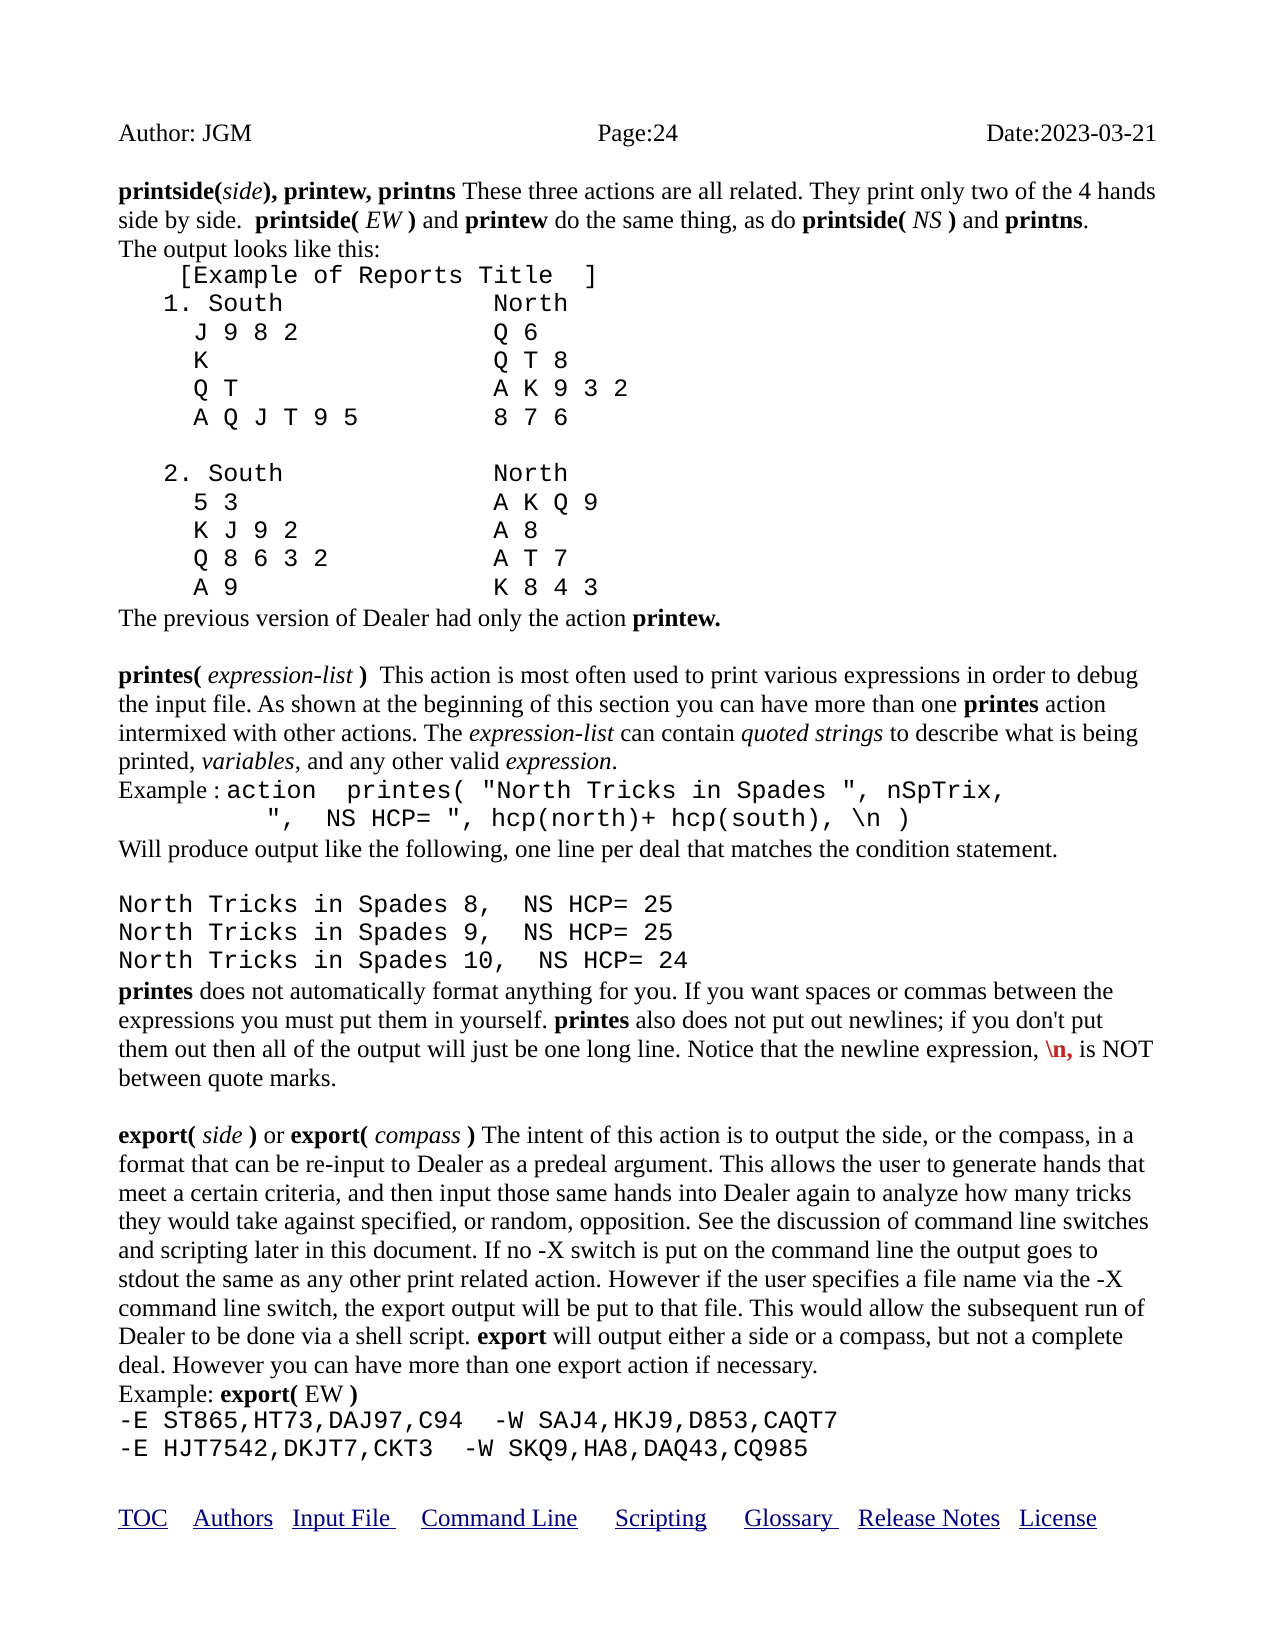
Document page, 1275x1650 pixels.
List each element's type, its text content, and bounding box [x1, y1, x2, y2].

text -E ST865,HT73,DAJ97,C94 -W SAJ4,HKJ9,D853,CAQT7 [118, 1408, 1157, 1436]
text Q T A K 9 3 2 [118, 376, 1157, 404]
text The previous version of Dealer had only the action printew. [118, 603, 1157, 631]
text printside(side), printew, printns These three actions are all related. They print only two of the 4 hands side by side. printside( EW ) and printew do the same thing, as do printside( NS ) and printns. [118, 176, 1157, 234]
text North Tricks in Spades 9, NS HCP= 25 [118, 920, 1157, 948]
text J 9 8 2 Q 6 [118, 319, 1157, 348]
text export( side ) or export( compass ) The intent of this action is to output the side, or the compass, in a format that can be re-input to Dealer as a predeal argument. This allows the user to generate hands that meet a certain criteria, and then input those same hands into Dealer again to analyze how many tricks they would take against specified, or random, opposition. See the discussion of command line switches and scripting later in this document. If no -X switch is put on the command line the output goes to stdout the same as any other print related action. However if the user specifies a file name via the -X command line switch, the export output will be put to that file. This would allow the subsequent run of Dealer to be done via a shell script. export will output either a side or a compass, but not a complete deal. However you can have more than one export action if necessary. [118, 1120, 1157, 1379]
text [Example of Reports Title ] [118, 263, 1157, 291]
text 1. South North [118, 291, 1157, 319]
text Will produce output like the following, one line per deal that matches the condition statement. [118, 834, 1157, 863]
text North Tricks in Spades 8, NS HCP= 25 [118, 891, 1157, 920]
text -E HJT7542,DKJT7,CKT3 -W SKQ9,HA8,DAQ43,CQ985 [118, 1436, 1157, 1464]
text Q 8 6 3 2 A T 7 [118, 546, 1157, 574]
text K Q T 8 [118, 348, 1157, 376]
text Example: export( EW ) [118, 1379, 1157, 1408]
text ", NS HCP= ", hcp(north)+ hcp(south), \n ) [118, 806, 1157, 834]
text The output looks like this: [118, 234, 1157, 263]
text 2. South North [118, 461, 1157, 489]
text K J 9 2 A 8 [118, 518, 1157, 546]
text printes does not automatically format anything for you. If you want spaces or commas between the expressions you must put them in yourself. printes also does not put out newlines; if you don't put them out then all of the output will just be one long line. Notice that the newline expression, \n, is NOT between quote marks. [118, 976, 1157, 1091]
text North Tricks in Spades 10, NS HCP= 24 [118, 948, 1157, 976]
text printes( expression-list ) This action is most often used to print various expressions in order to debug the input file. As shown at the beginning of this section you can have more than one printes action intermixed with other actions. The expression-list can contain quoted strings to describe what is being printed, variables, and any other valid expression. [118, 660, 1157, 775]
text Example : action printes( "North Tricks in Spades ", nSpTrix, [118, 775, 1157, 806]
text 5 3 A K Q 9 [118, 489, 1157, 518]
text A 9 K 8 4 3 [118, 574, 1157, 603]
text A Q J T 9 5 8 7 6 [118, 404, 1157, 433]
